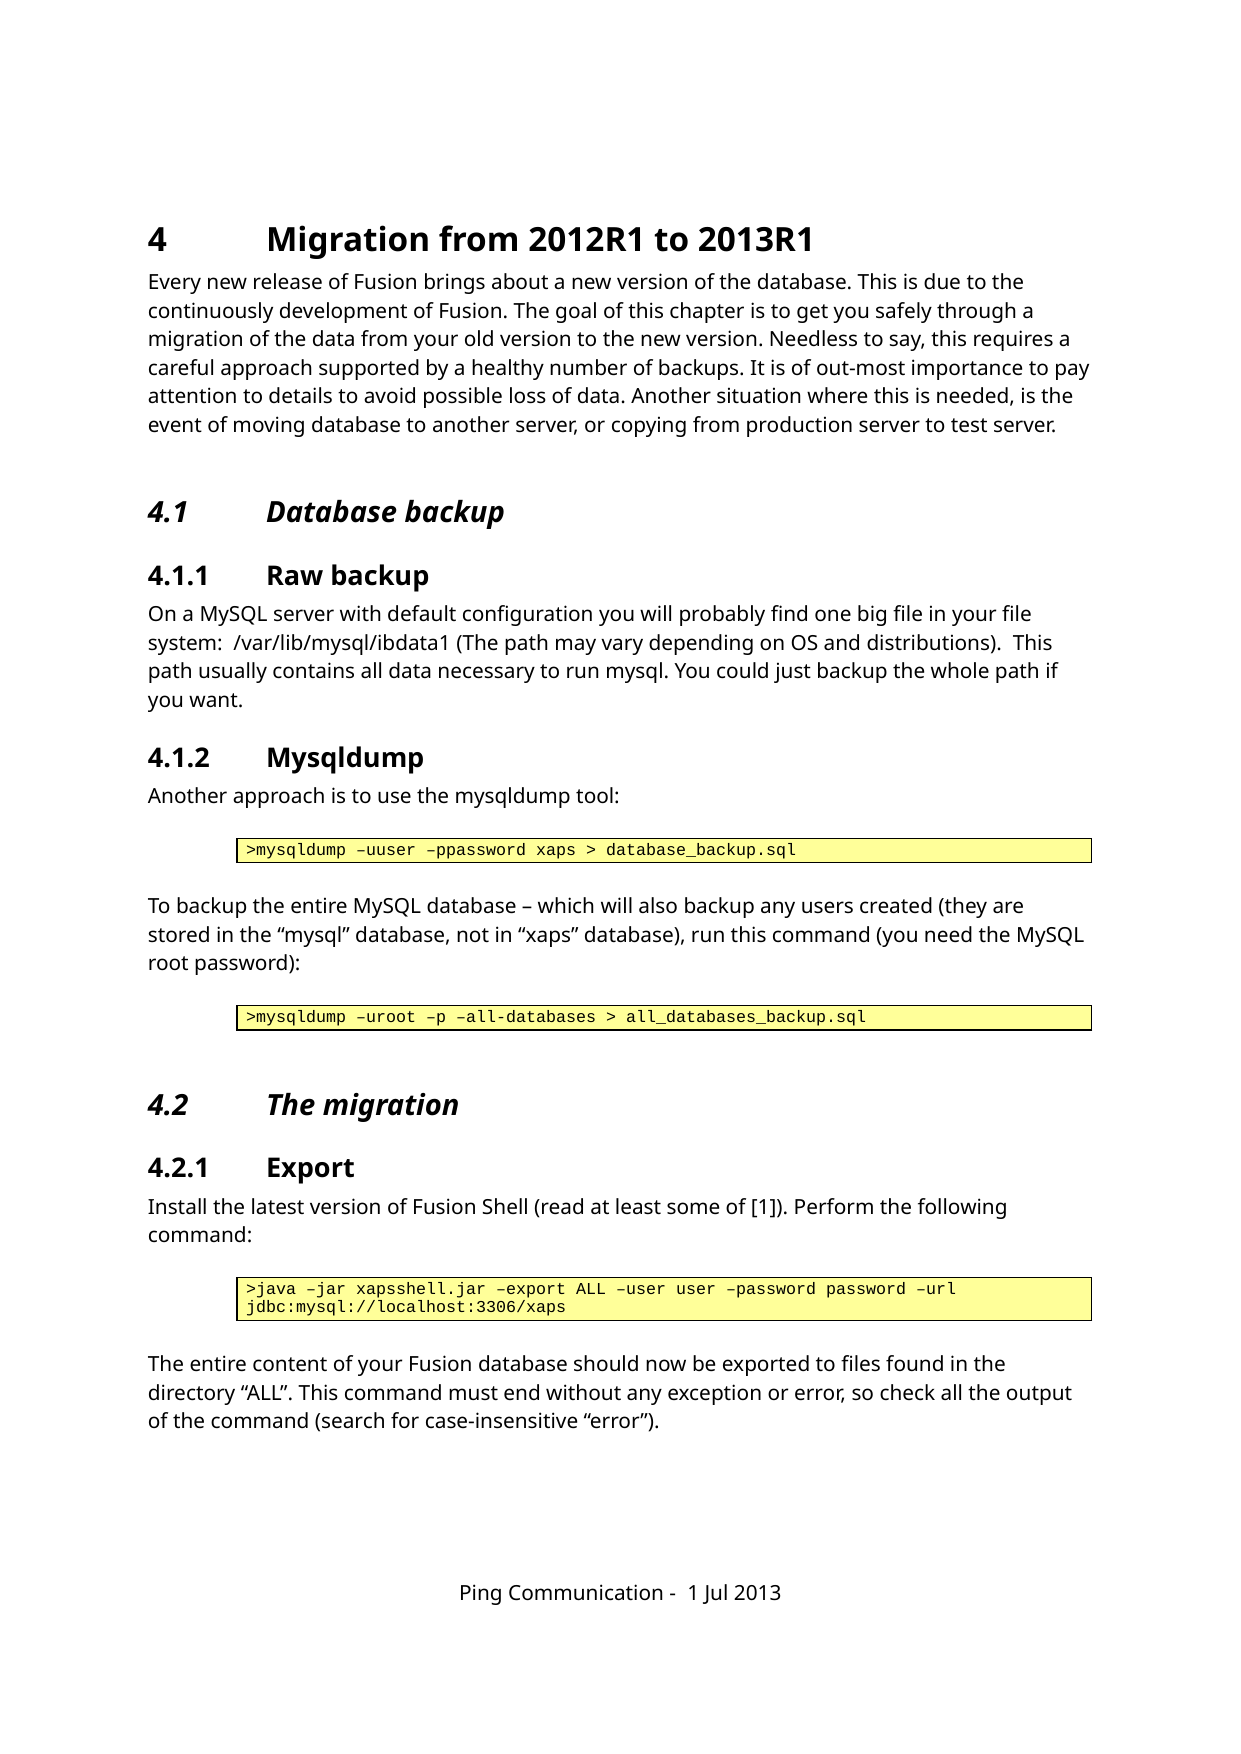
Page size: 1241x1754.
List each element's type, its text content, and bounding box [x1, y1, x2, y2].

text On a MySQL server with default configuration you will probably find one big file in your file system: /var/lib/mysql/ibdata1 (The path may vary depending on OS and distributions). This path usually contains all data necessary to run mysql. You could just backup the whole path if you want. [148, 599, 1092, 713]
subtitle Mysqldump [148, 738, 1092, 775]
subtitle Export [148, 1149, 1092, 1186]
text >mysqldump –uuser –ppassword xaps > database_backup.sql [238, 839, 1091, 862]
subtitle The migration [148, 1084, 1092, 1124]
text To backup the entire MySQL database – which will also backup any users created (they are stored in the “mysql” database, not in “xaps” database), run this command (you need the MySQL root password): [148, 892, 1092, 977]
text >java –jar xapsshell.jar –export ALL –user user –password password –url jdbc:mysql://localhost:3306/xaps [238, 1278, 1091, 1320]
text Install the latest version of Fusion Shell (read at least some of [1]). Perform the following command: [148, 1192, 1092, 1249]
text The entire content of your Fusion database should now be exported to files found in the directory “ALL”. This command must end without any exception or error, so check all the output of the command (search for case-insensitive “error”). [148, 1349, 1092, 1435]
subtitle Raw backup [148, 556, 1092, 593]
text Another approach is to use the mysqldump tool: [148, 781, 1092, 810]
text >mysqldump –uroot –p –all-databases > all_databases_backup.sql [238, 1006, 1091, 1029]
text Every new release of Fusion brings about a new version of the database. This is due to the continuously development of Fusion. The goal of this chapter is to get you safely through a migration of the data from your old version to the new version. Needless to say, this requires a careful approach supported by a healthy number of backups. It is of out-most importance to pay attention to details to avoid possible loss of data. Another situation where this is needed, is the event of moving database to another server, or copying from production server to test server. [148, 267, 1092, 438]
subtitle Database backup [148, 492, 1092, 531]
subtitle Migration from 2012R1 to 2013R1 [148, 216, 1092, 261]
